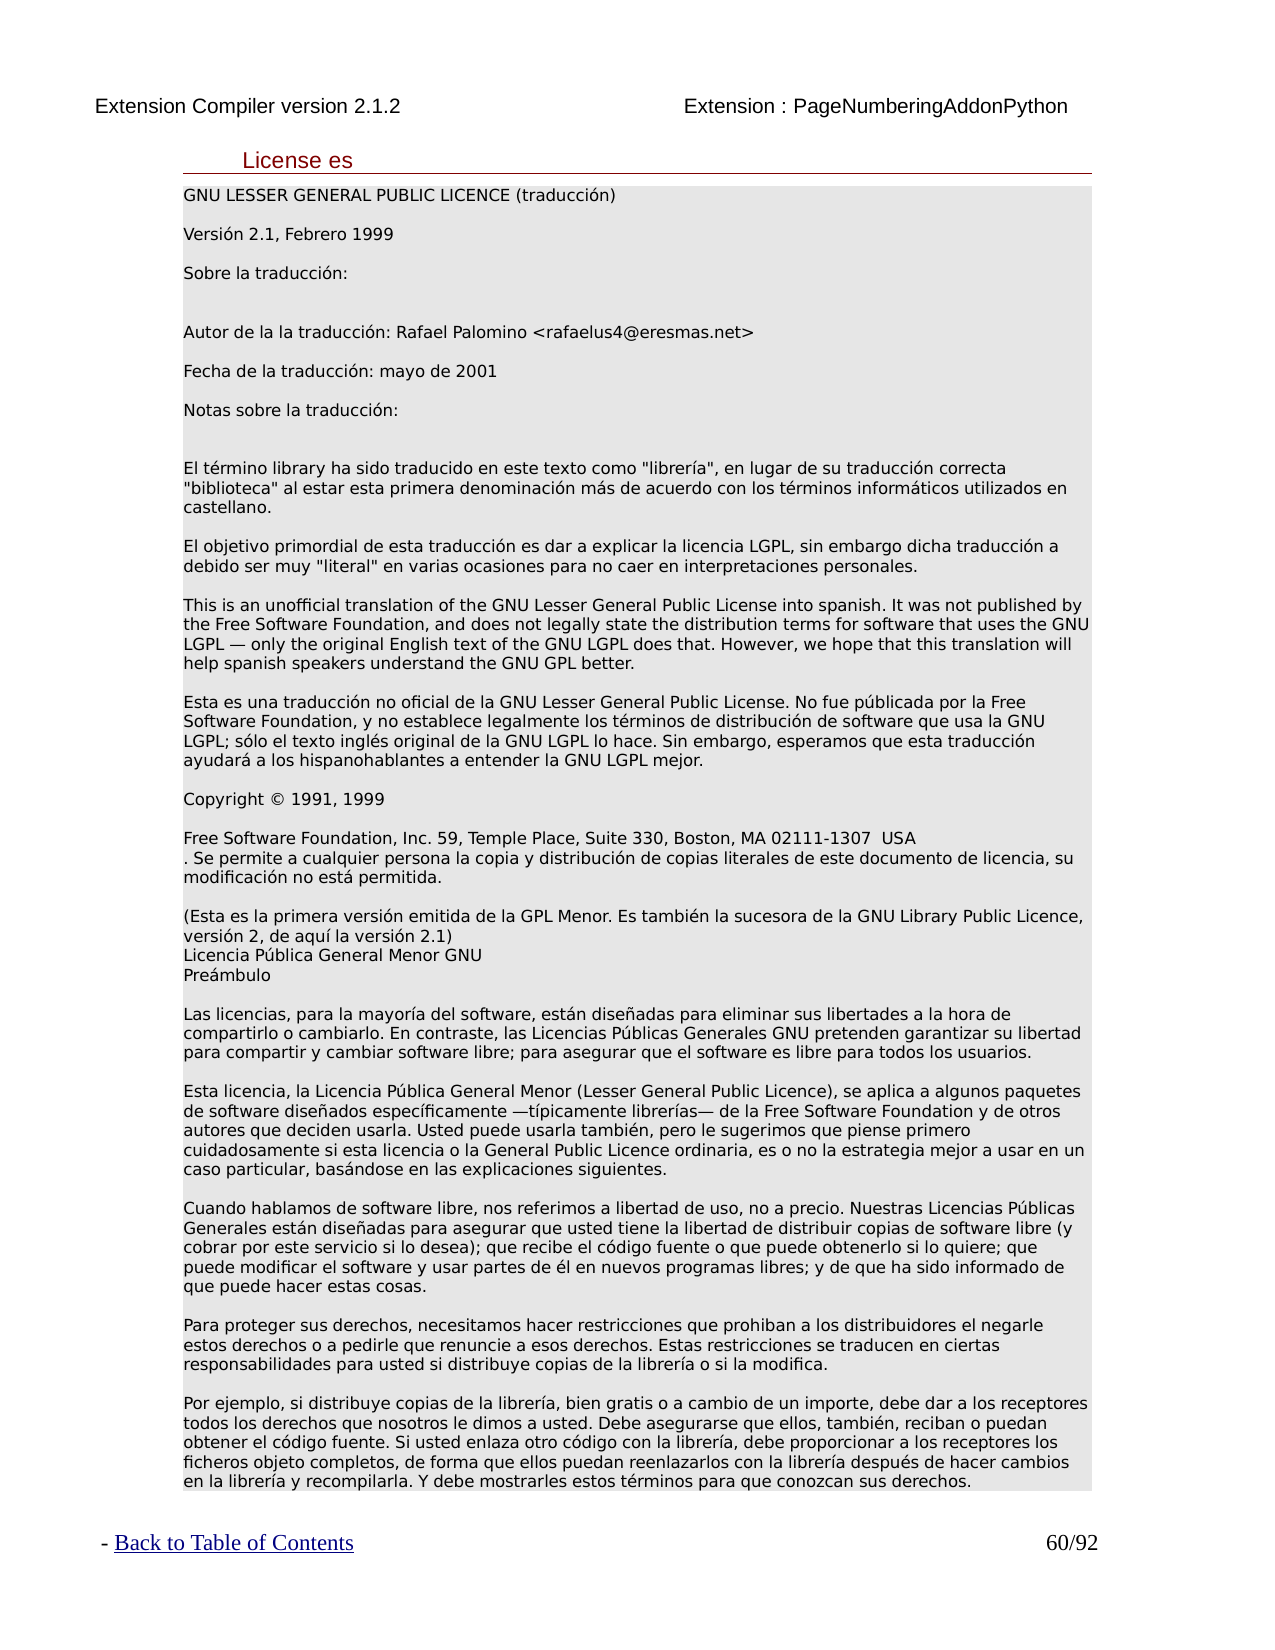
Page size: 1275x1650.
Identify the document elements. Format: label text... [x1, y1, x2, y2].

text El objetivo primordial de esta traducción es dar a explicar la licencia LGPL, sin embargo dicha traducción a debido ser muy "literal" en varias ocasiones para no caer en interpretaciones personales. [183, 537, 1092, 576]
text Licencia Pública General Menor GNU [183, 946, 1092, 966]
text Fecha de la traducción: mayo de 2001 [183, 362, 1092, 381]
text Esta licencia, la Licencia Pública General Menor (Lesser General Public Licence), se aplica a algunos paquetes de software diseñados específicamente —típicamente librerías— de la Free Software Foundation y de otros autores que deciden usarla. Usted puede usarla también, pero le sugerimos que piense primero cuidadosamente si esta licencia o la General Public Licence ordinaria, es o no la estrategia mejor a usar en un caso particular, basándose en las explicaciones siguientes. [183, 1082, 1092, 1180]
text Free Software Foundation, Inc. 59, Temple Place, Suite 330, Boston, MA 02111-1307 USA [183, 829, 1092, 849]
text (Esta es la primera versión emitida de la GPL Menor. Es también la sucesora de la GNU Library Public Licence, versión 2, de aquí la versión 2.1) [183, 907, 1092, 946]
text Versión 2.1, Febrero 1999 [183, 225, 1092, 245]
text Preámbulo [183, 966, 1092, 985]
text Cuando hablamos de software libre, nos referimos a libertad de uso, no a precio. Nuestras Licencias Públicas Generales están diseñadas para asegurar que usted tiene la libertad de distribuir copias de software libre (y cobrar por este servicio si lo desea); que recibe el código fuente o que puede obtenerlo si lo quiere; que puede modificar el software y usar partes de él en nuevos programas libres; y de que ha sido informado de que puede hacer estas cosas. [183, 1199, 1092, 1297]
text Sobre la traducción: [183, 264, 1092, 284]
text Para proteger sus derechos, necesitamos hacer restricciones que prohiban a los distribuidores el negarle estos derechos o a pedirle que renuncie a esos derechos. Estas restricciones se traducen en ciertas responsabilidades para usted si distribuye copias de la librería o si la modifica. [183, 1316, 1092, 1374]
text . Se permite a cualquier persona la copia y distribución de copias literales de este documento de licencia, su modificación no está permitida. [183, 849, 1092, 888]
text Por ejemplo, si distribuye copias de la librería, bien gratis o a cambio de un importe, debe dar a los receptores todos los derechos que nosotros le dimos a usted. Debe asegurarse que ellos, también, reciban o puedan obtener el código fuente. Si usted enlaza otro código con la librería, debe proporcionar a los receptores los ficheros objeto completos, de forma que ellos puedan reenlazarlos con la librería después de hacer cambios en la librería y recompilarla. Y debe mostrarles estos términos para que conozcan sus derechos. [183, 1394, 1092, 1491]
text Copyright © 1991, 1999 [183, 790, 1092, 810]
text GNU LESSER GENERAL PUBLIC LICENCE (traducción) [183, 186, 1092, 206]
text Notas sobre la traducción: [183, 401, 1092, 420]
text El término library ha sido traducido en este texto como "librería", en lugar de su traducción correcta "biblioteca" al estar esta primera denominación más de acuerdo con los términos informáticos utilizados en castellano. [183, 459, 1092, 517]
text This is an unofficial translation of the GNU Lesser General Public License into spanish. It was not published by the Free Software Foundation, and does not legally state the distribution terms for software that uses the GNU LGPL — only the original English text of the GNU LGPL does that. However, we hope that this translation will help spanish speakers understand the GNU GPL better. [183, 595, 1092, 673]
text License es [183, 147, 1092, 173]
text Las licencias, para la mayoría del software, están diseñadas para eliminar sus libertades a la hora de compartirlo o cambiarlo. En contraste, las Licencias Públicas Generales GNU pretenden garantizar su libertad para compartir y cambiar software libre; para asegurar que el software es libre para todos los usuarios. [183, 1004, 1092, 1063]
text Autor de la la traducción: Rafael Palomino <rafaelus4@eresmas.net> [183, 323, 1092, 342]
text Esta es una traducción no oficial de la GNU Lesser General Public License. No fue públicada por la Free Software Foundation, y no establece legalmente los términos de distribución de software que usa la GNU LGPL; sólo el texto inglés original de la GNU LGPL lo hace. Sin embargo, esperamos que esta traducción ayudará a los hispanohablantes a entender la GNU LGPL mejor. [183, 693, 1092, 771]
